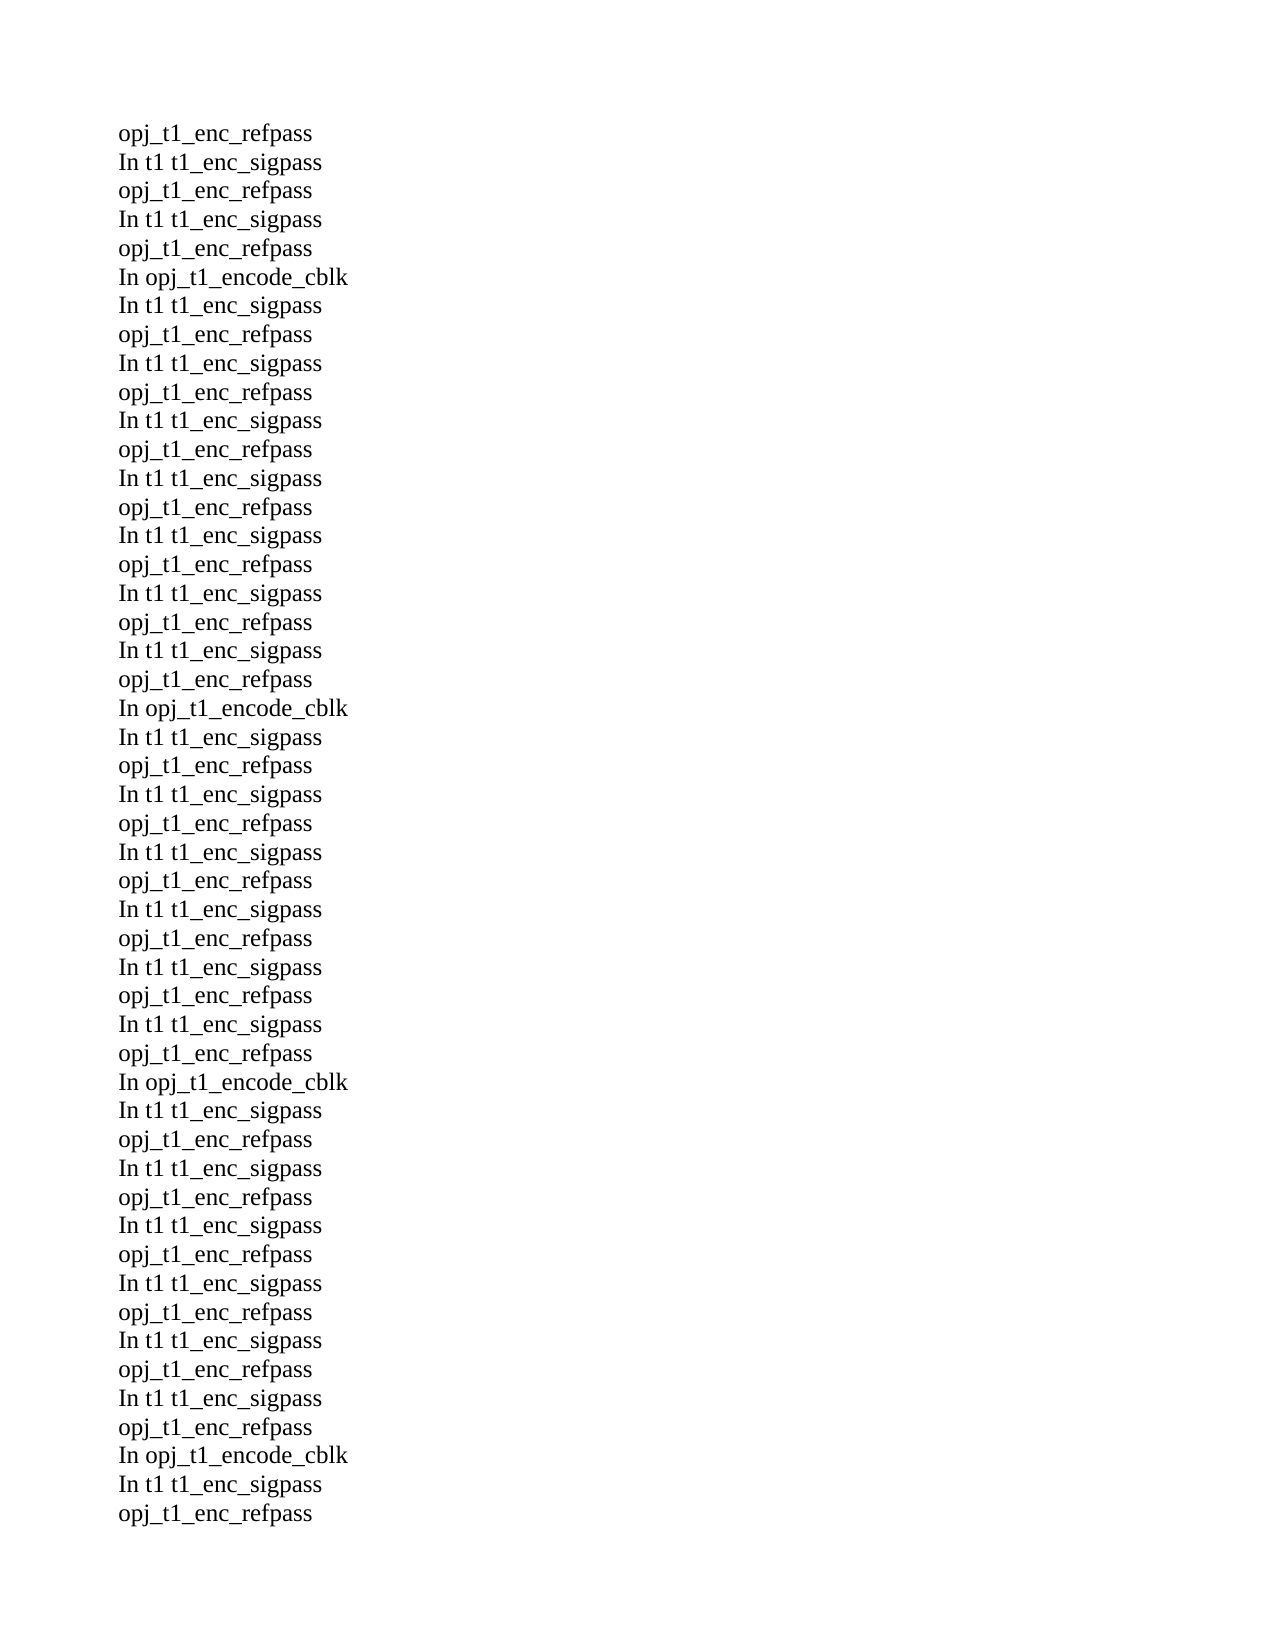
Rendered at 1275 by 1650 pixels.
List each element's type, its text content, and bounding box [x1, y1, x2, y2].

text opj_t1_enc_refpass [118, 118, 1157, 147]
text In t1 t1_enc_sigpass [118, 291, 1157, 319]
text In t1 t1_enc_sigpass [118, 348, 1157, 377]
text opj_t1_enc_refpass [118, 1239, 1157, 1268]
text opj_t1_enc_refpass [118, 808, 1157, 837]
text opj_t1_enc_refpass [118, 1498, 1157, 1527]
text In t1 t1_enc_sigpass [118, 636, 1157, 664]
text In t1 t1_enc_sigpass [118, 204, 1157, 233]
text opj_t1_enc_refpass [118, 923, 1157, 952]
text opj_t1_enc_refpass [118, 751, 1157, 779]
text In t1 t1_enc_sigpass [118, 147, 1157, 176]
text opj_t1_enc_refpass [118, 1412, 1157, 1441]
text opj_t1_enc_refpass [118, 434, 1157, 463]
text opj_t1_enc_refpass [118, 981, 1157, 1009]
text In t1 t1_enc_sigpass [118, 1268, 1157, 1297]
text In t1 t1_enc_sigpass [118, 1009, 1157, 1038]
text opj_t1_enc_refpass [118, 664, 1157, 693]
text In t1 t1_enc_sigpass [118, 1469, 1157, 1498]
text In t1 t1_enc_sigpass [118, 521, 1157, 549]
text opj_t1_enc_refpass [118, 1297, 1157, 1326]
text In t1 t1_enc_sigpass [118, 406, 1157, 434]
text opj_t1_enc_refpass [118, 377, 1157, 406]
text In t1 t1_enc_sigpass [118, 1383, 1157, 1412]
text opj_t1_enc_refpass [118, 549, 1157, 578]
text opj_t1_enc_refpass [118, 866, 1157, 894]
text In t1 t1_enc_sigpass [118, 1096, 1157, 1124]
text In t1 t1_enc_sigpass [118, 463, 1157, 492]
text In t1 t1_enc_sigpass [118, 1326, 1157, 1354]
text opj_t1_enc_refpass [118, 1038, 1157, 1067]
text In opj_t1_encode_cblk [118, 1441, 1157, 1469]
text In opj_t1_encode_cblk [118, 693, 1157, 722]
text In t1 t1_enc_sigpass [118, 722, 1157, 751]
text opj_t1_enc_refpass [118, 1182, 1157, 1211]
text In t1 t1_enc_sigpass [118, 837, 1157, 866]
text opj_t1_enc_refpass [118, 1354, 1157, 1383]
text opj_t1_enc_refpass [118, 1124, 1157, 1153]
text In t1 t1_enc_sigpass [118, 894, 1157, 923]
text In t1 t1_enc_sigpass [118, 1211, 1157, 1239]
text opj_t1_enc_refpass [118, 176, 1157, 204]
text opj_t1_enc_refpass [118, 233, 1157, 262]
text opj_t1_enc_refpass [118, 492, 1157, 521]
text In t1 t1_enc_sigpass [118, 779, 1157, 808]
text In t1 t1_enc_sigpass [118, 952, 1157, 981]
text In opj_t1_encode_cblk [118, 1067, 1157, 1096]
text opj_t1_enc_refpass [118, 607, 1157, 636]
text opj_t1_enc_refpass [118, 319, 1157, 348]
text In t1 t1_enc_sigpass [118, 1153, 1157, 1182]
text In t1 t1_enc_sigpass [118, 578, 1157, 607]
text In opj_t1_encode_cblk [118, 262, 1157, 291]
